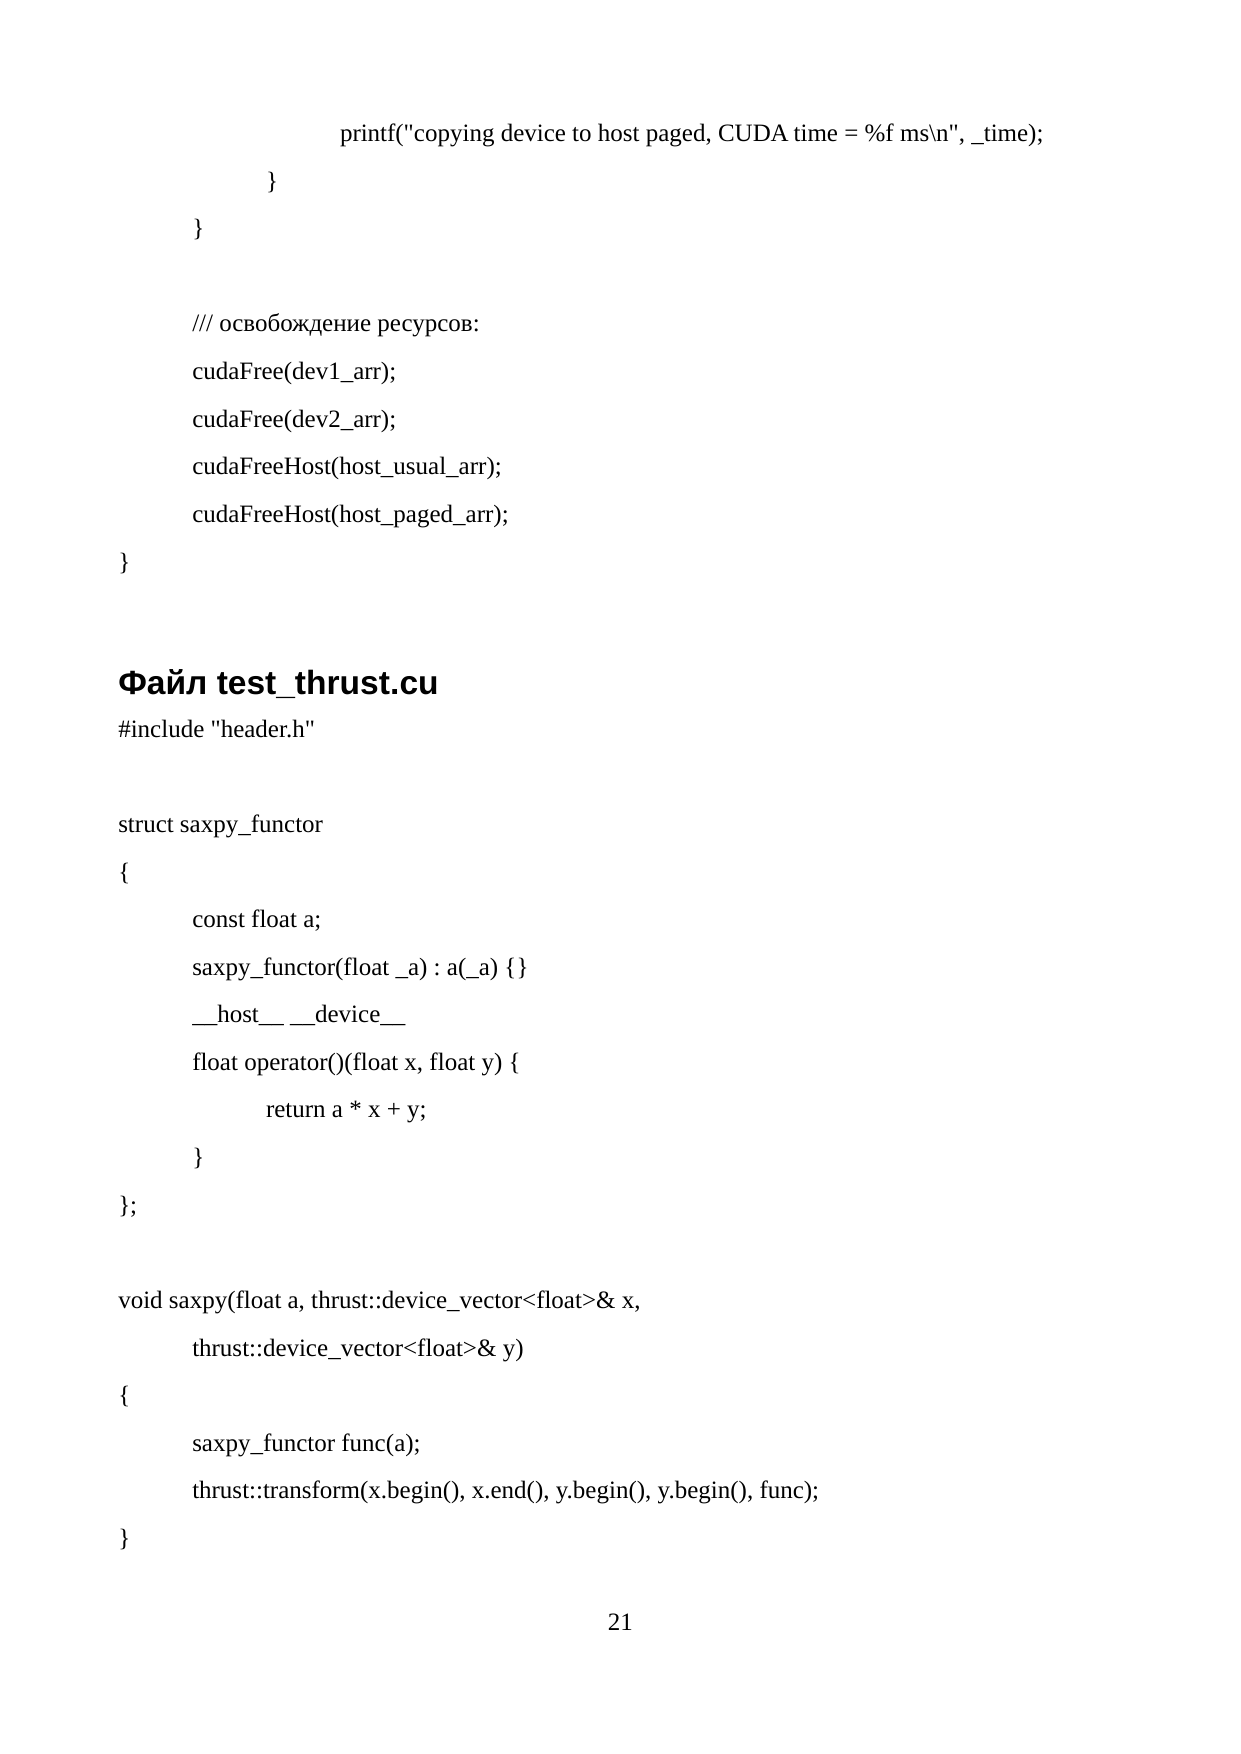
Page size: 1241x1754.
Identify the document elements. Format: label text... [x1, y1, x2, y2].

text struct saxpy_functor [118, 809, 1122, 838]
text return a * x + y; [118, 1094, 1122, 1123]
text saxpy_functor(float _a) : a(_a) {} [118, 952, 1122, 981]
text { [118, 1380, 1122, 1409]
text saxpy_functor func(a); [118, 1428, 1122, 1457]
text float operator()(float x, float y) { [118, 1047, 1122, 1076]
text } [118, 166, 1122, 194]
text cudaFree(dev2_arr); [118, 404, 1122, 432]
text { [118, 857, 1122, 885]
text const float a; [118, 904, 1122, 933]
text } [118, 213, 1122, 242]
text cudaFree(dev1_arr); [118, 356, 1122, 385]
text } [118, 547, 1122, 575]
text } [118, 1523, 1122, 1552]
text thrust::transform(x.begin(), x.end(), y.begin(), y.begin(), func); [118, 1475, 1122, 1504]
text } [118, 1142, 1122, 1171]
text void saxpy(float a, thrust::device_vector<float>& x, [118, 1285, 1122, 1314]
text #include "header.h" [118, 714, 1122, 742]
subtitle Файл test_thrust.cu [118, 663, 1122, 701]
text }; [118, 1190, 1122, 1218]
text thrust::device_vector<float>& y) [118, 1333, 1122, 1361]
text cudaFreeHost(host_usual_arr); [118, 451, 1122, 480]
text printf("copying device to host paged, CUDA time = %f ms\n", _time); [118, 118, 1122, 147]
text __host__ __device__ [118, 999, 1122, 1028]
text cudaFreeHost(host_paged_arr); [118, 499, 1122, 528]
text /// освобождение ресурсов: [118, 308, 1122, 337]
